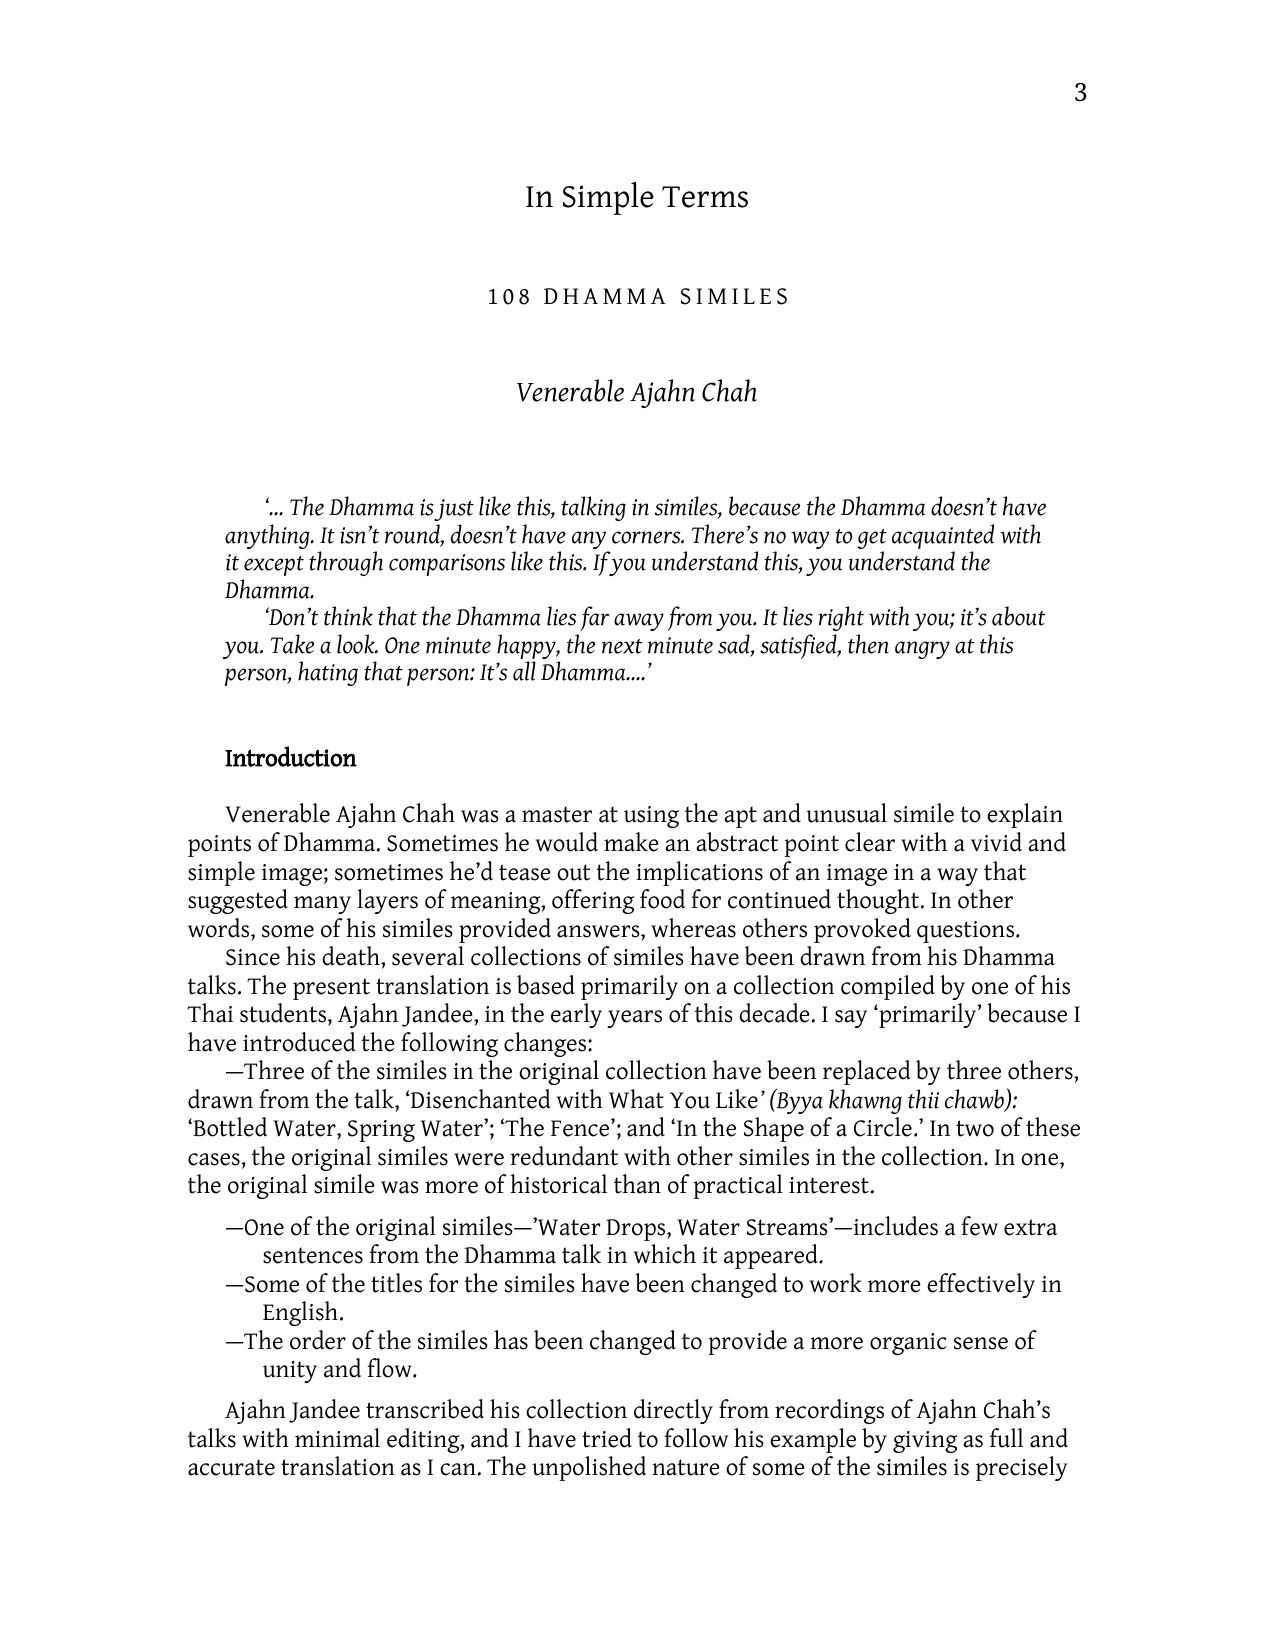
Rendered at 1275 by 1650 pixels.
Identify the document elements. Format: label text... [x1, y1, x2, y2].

text Venerable Ajahn Chah was a master at using the apt and unusual simile to explain points of Dhamma. Sometimes he would make an abstract point clear with a vivid and simple image; sometimes he’d tease out the implications of an image in a way that suggested many layers of meaning, offering food for continued thought. In other words, some of his similes provided answers, whereas others provoked questions. [187, 801, 1087, 944]
text —The order of the similes has been changed to provide a more organic sense of unity and flow. [225, 1328, 1087, 1385]
text —One of the original similes—’Water Drops, Water Streams’—includes a few extra sentences from the Dhamma talk in which it appeared. [225, 1213, 1087, 1271]
text —Three of the similes in the original collection have been replaced by three others, drawn from the talk, ‘Disenchanted with What You Like’ (Byya khawng thii chawb): ‘Bottled Water, Spring Water’; ‘The Fence’; and ‘In the Shape of a Circle.’ In two of these cases, the original similes were redundant with other similes in the collection. In one, the original simile was more of historical than of practical interest. [187, 1058, 1087, 1201]
text Since his death, several collections of similes have been drawn from his Dhamma talks. The present translation is based primarily on a collection compiled by one of his Thai students, Ajahn Jandee, in the early years of this decade. I say ‘primarily’ because I have introduced the following changes: [187, 944, 1087, 1058]
text ‘… The Dhamma is just like this, talking in similes, because the Dhamma doesn’t have anything. It isn’t round, doesn’t have any corners. There’s no way to get acquainted with it except through comparisons like this. If you understand this, you understand the Dhamma. [225, 495, 1050, 605]
text Ajahn Jandee transcribed his collection directly from recordings of Ajahn Chah’s talks with minimal editing, and I have tried to follow his example by giving as full and accurate translation as I can. The unpolished nature of some of the similes is precisely [187, 1397, 1087, 1483]
text Venerable Ajahn Chah [187, 377, 1087, 409]
text Introduction [187, 744, 1087, 773]
subtitle In Simple Terms [187, 178, 1087, 217]
text —Some of the titles for the similes have been changed to work more effectively in English. [225, 1271, 1087, 1328]
text ‘Don’t think that the Dhamma lies far away from you. It lies right with you; it’s about you. Take a look. One minute happy, the next minute sad, satisfied, then angry at this person, hating that person: It’s all Dhamma….’ [225, 605, 1050, 687]
text 108 DHAMMA SIMILES [187, 283, 1087, 311]
